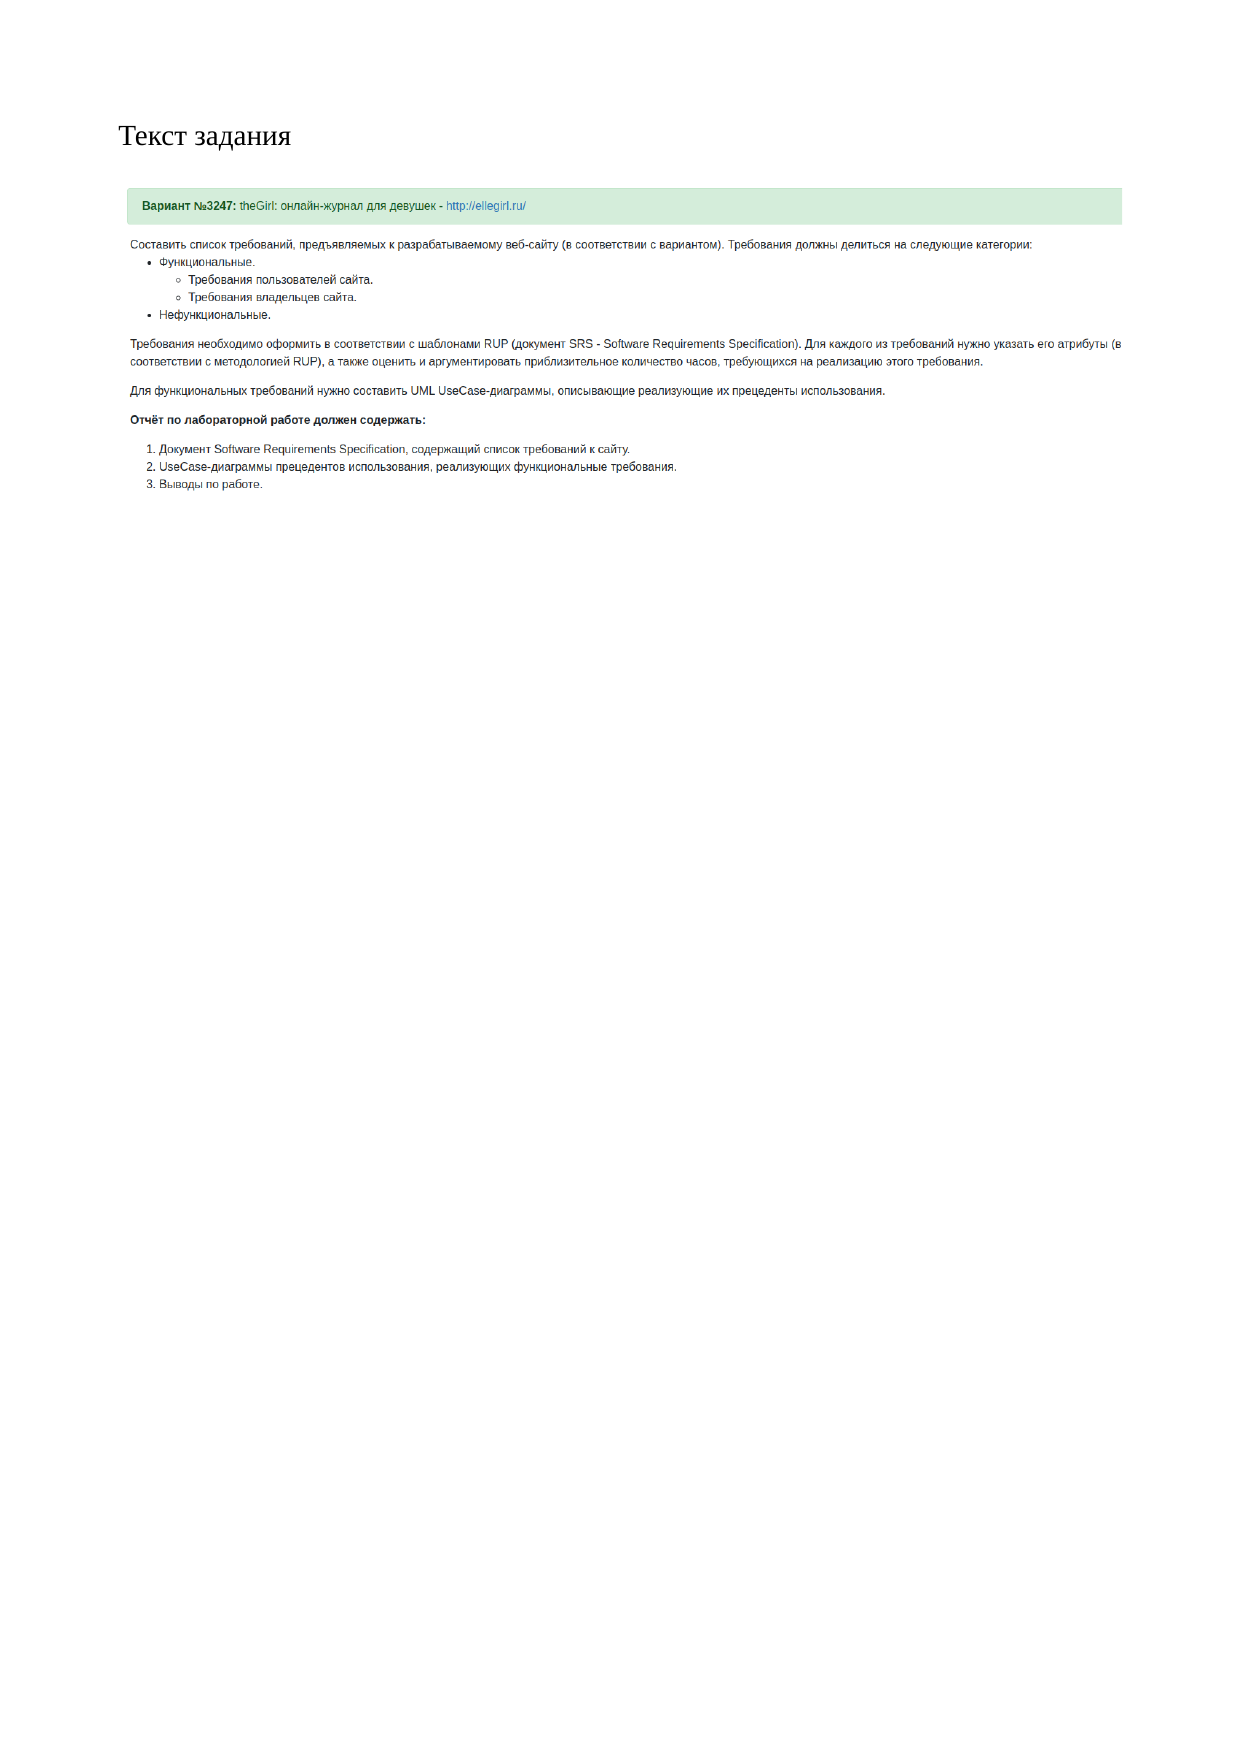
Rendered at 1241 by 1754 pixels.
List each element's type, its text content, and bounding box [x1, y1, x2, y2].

picture [118, 181, 1123, 496]
subtitle Текст задания [118, 118, 1122, 152]
